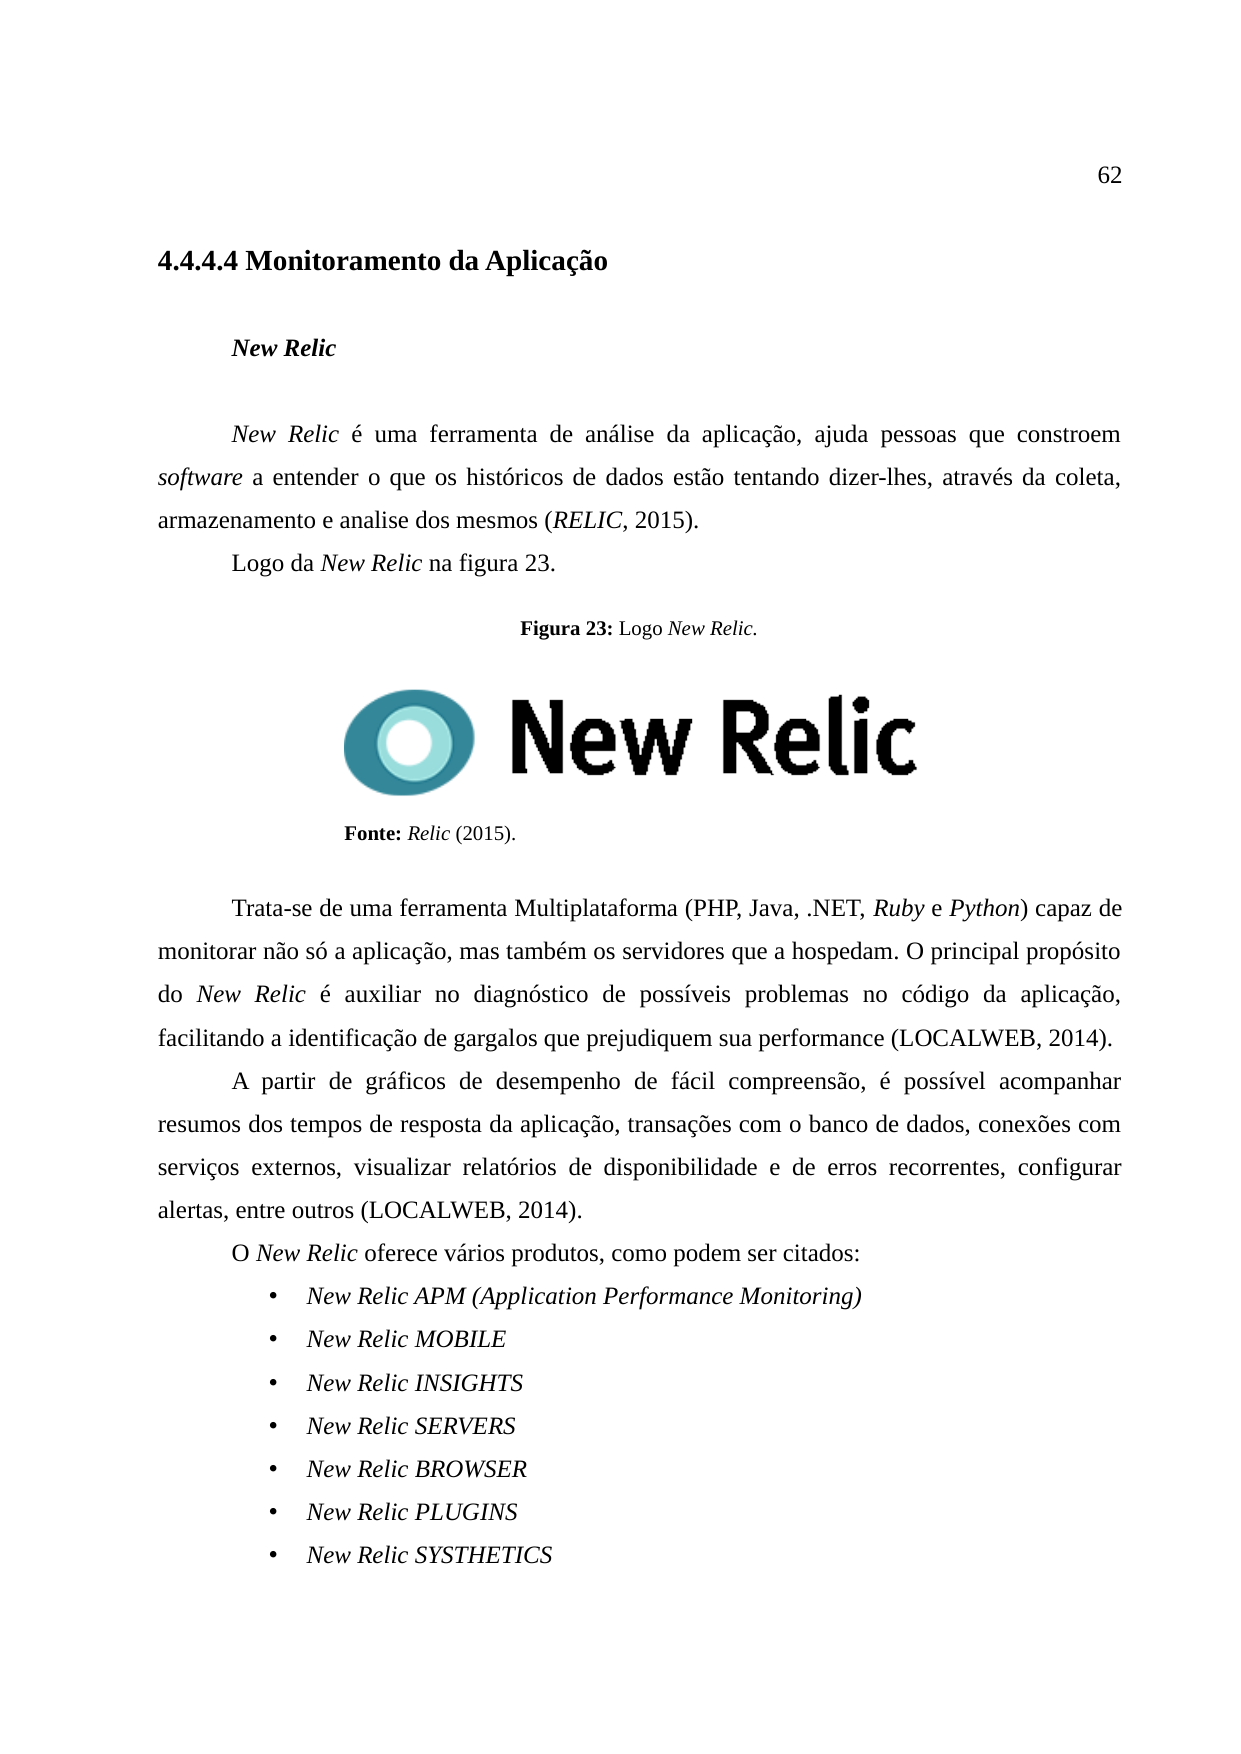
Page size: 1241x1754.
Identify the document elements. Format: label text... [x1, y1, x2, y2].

list New Relic APM (Application Performance Monitoring) [269, 1281, 1122, 1310]
list New Relic SYSTHETICS [269, 1540, 1122, 1569]
text Figura 23: Logo New Relic. [344, 616, 936, 640]
text Fonte: Relic (2015). [344, 822, 936, 845]
list New Relic PLUGINS [269, 1497, 1122, 1526]
subtitle 4.4.4.4 Monitoramento da Aplicação [158, 243, 1122, 277]
text Logo da New Relic na figura 23. [158, 548, 1122, 577]
list New Relic MOBILE [269, 1324, 1122, 1353]
list New Relic SERVERS [269, 1411, 1122, 1439]
picture [344, 664, 936, 822]
text New Relic é uma ferramenta de análise da aplicação, ajuda pessoas que constroem software a entender o que os históricos de dados estão tentando dizer-lhes, através da coleta, armazenamento e analise dos mesmos (RELIC, 2015). [158, 419, 1122, 534]
list New Relic BROWSER [269, 1454, 1122, 1483]
text O New Relic oferece vários produtos, como podem ser citados: [158, 1238, 1122, 1267]
text A partir de gráficos de desempenho de fácil compreensão, é possível acompanhar resumos dos tempos de resposta da aplicação, transações com o banco de dados, conexões com serviços externos, visualizar relatórios de disponibilidade e de erros recorrentes, configurar alertas, entre outros (LOCALWEB, 2014). [158, 1066, 1122, 1224]
text Trata-se de uma ferramenta Multiplataforma (PHP, Java, .NET, Ruby e Python) capaz de monitorar não só a aplicação, mas também os servidores que a hospedam. O principal propósito do New Relic é auxiliar no diagnóstico de possíveis problemas no código da aplicação, facilitando a identificação de gargalos que prejudiquem sua performance (LOCALWEB, 2014). [158, 893, 1122, 1051]
list New Relic INSIGHTS [269, 1368, 1122, 1396]
text New Relic [158, 333, 1122, 361]
